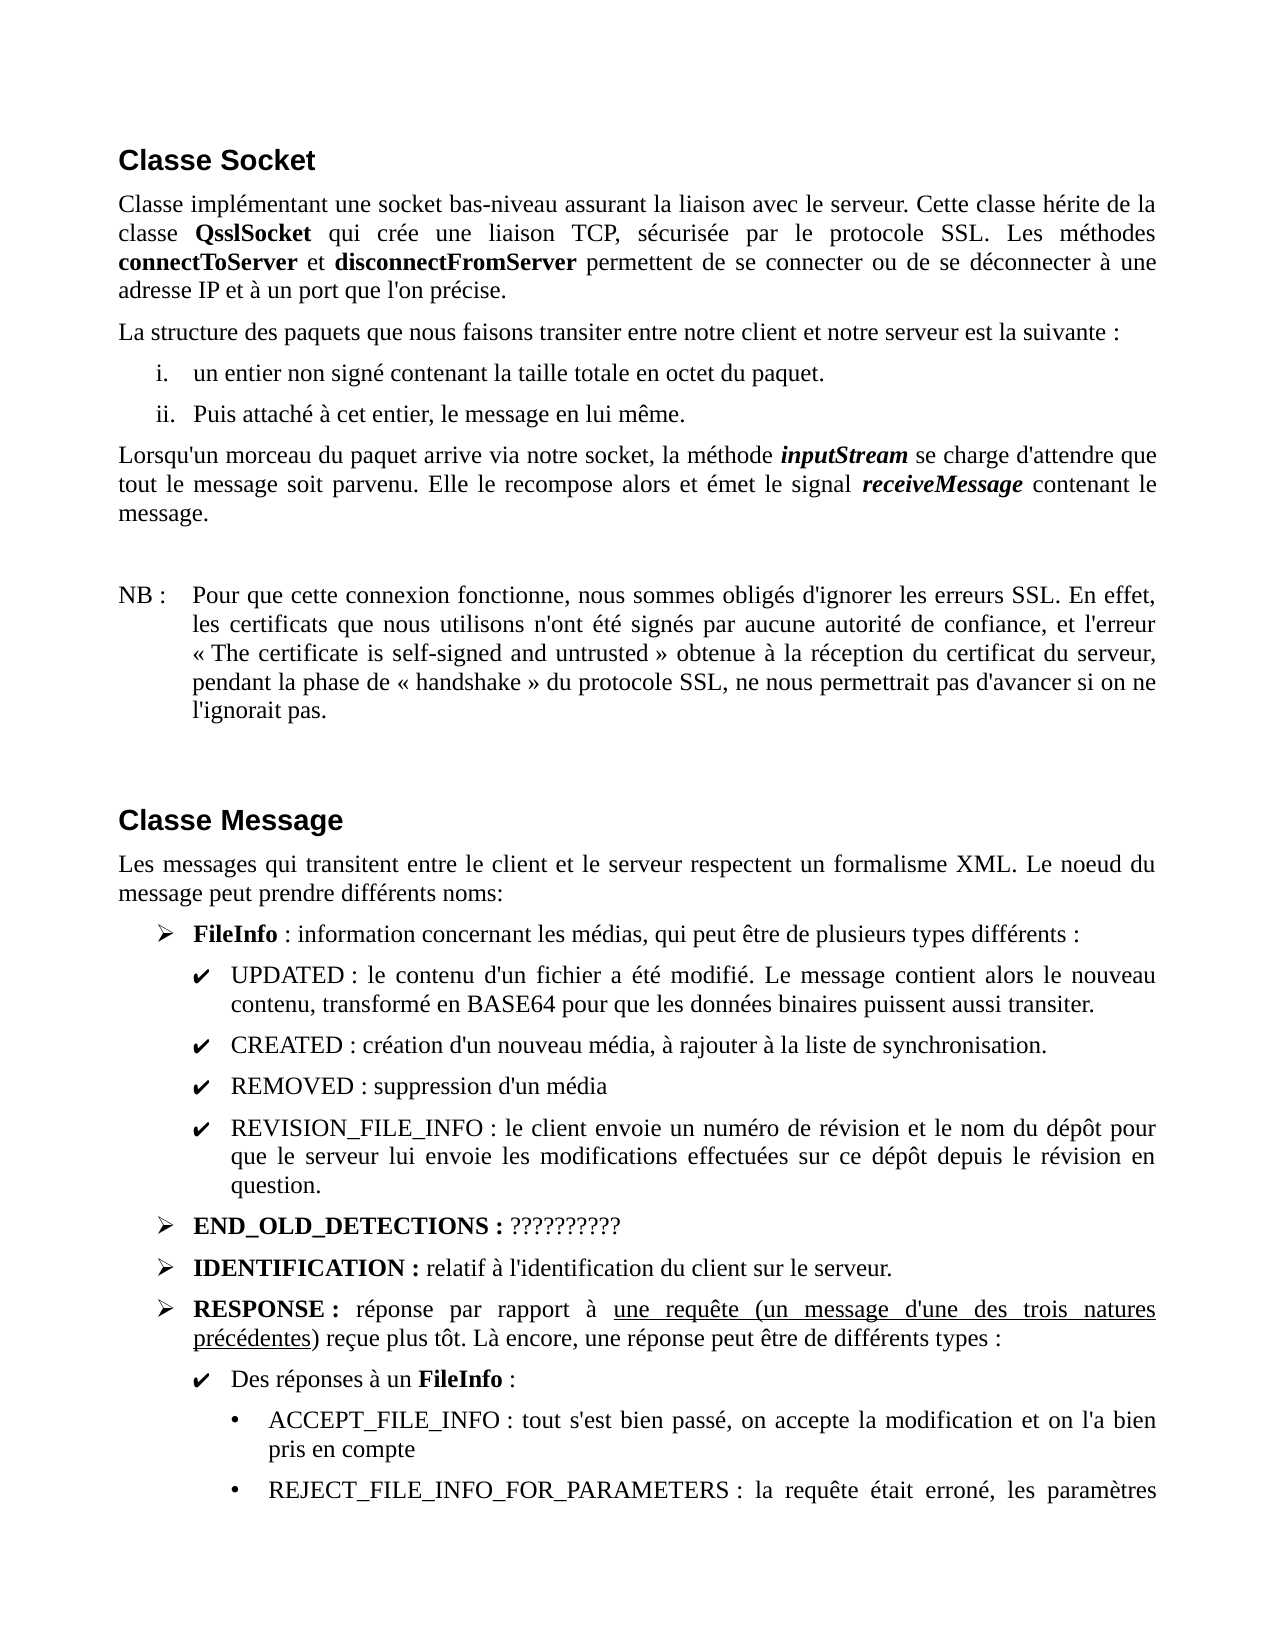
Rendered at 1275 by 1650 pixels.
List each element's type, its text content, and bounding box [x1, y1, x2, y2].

list UPDATED : le contenu d'un fichier a été modifié. Le message contient alors le nouveau contenu, transformé en BASE64 pour que les données binaires puissent aussi transiter. [193, 960, 1157, 1018]
subtitle Classe Message [118, 803, 1157, 836]
list CREATED : création d'un nouveau média, à rajouter à la liste de synchronisation. [193, 1030, 1157, 1059]
text Classe implémentant une socket bas-niveau assurant la liaison avec le serveur. Cette classe hérite de la classe QsslSocket qui crée une liaison TCP, sécurisée par le protocole SSL. Les méthodes connectToServer et disconnectFromServer permettent de se connecter ou de se déconnecter à une adresse IP et à un port que l'on précise. [118, 189, 1157, 304]
list un entier non signé contenant la taille totale en octet du paquet. [156, 358, 1157, 387]
list RESPONSE : réponse par rapport à une requête (un message d'une des trois natures précédentes) reçue plus tôt. Là encore, une réponse peut être de différents types : [156, 1294, 1157, 1351]
list FileInfo : information concernant les médias, qui peut être de plusieurs types différents : [156, 919, 1157, 948]
list REVISION_FILE_INFO : le client envoie un numéro de révision et le nom du dépôt pour que le serveur lui envoie les modifications effectuées sur ce dépôt depuis le révision en question. [193, 1113, 1157, 1199]
list Puis attaché à cet entier, le message en lui même. [156, 399, 1157, 428]
text Lorsqu'un morceau du paquet arrive via notre socket, la méthode inputStream se charge d'attendre que tout le message soit parvenu. Elle le recompose alors et émet le signal receiveMessage contenant le message. [118, 440, 1157, 527]
list END_OLD_DETECTIONS : ?????????? [156, 1211, 1157, 1240]
list REJECT_FILE_INFO_FOR_PARAMETERS : la requête était erroné, les paramètres [231, 1475, 1157, 1504]
list REMOVED : suppression d'un média [193, 1071, 1157, 1100]
text NB : Pour que cette connexion fonctionne, nous sommes obligés d'ignorer les erreurs SSL. En effet, les certificats que nous utilisons n'ont été signés par aucune autorité de confiance, et l'erreur « The certificate is self-signed and untrusted » obtenue à la réception du certificat du serveur, pendant la phase de « handshake » du protocole SSL, ne nous permettrait pas d'avancer si on ne l'ignorait pas. [118, 580, 1157, 724]
list ACCEPT_FILE_INFO : tout s'est bien passé, on accepte la modification et on l'a bien pris en compte [231, 1405, 1157, 1463]
list Des réponses à un FileInfo : [193, 1364, 1157, 1393]
text Les messages qui transitent entre le client et le serveur respectent un formalisme XML. Le noeud du message peut prendre différents noms: [118, 849, 1157, 906]
text La structure des paquets que nous faisons transiter entre notre client et notre serveur est la suivante : [118, 317, 1157, 345]
subtitle Classe Socket [118, 143, 1157, 177]
list IDENTIFICATION : relatif à l'identification du client sur le serveur. [156, 1253, 1157, 1281]
